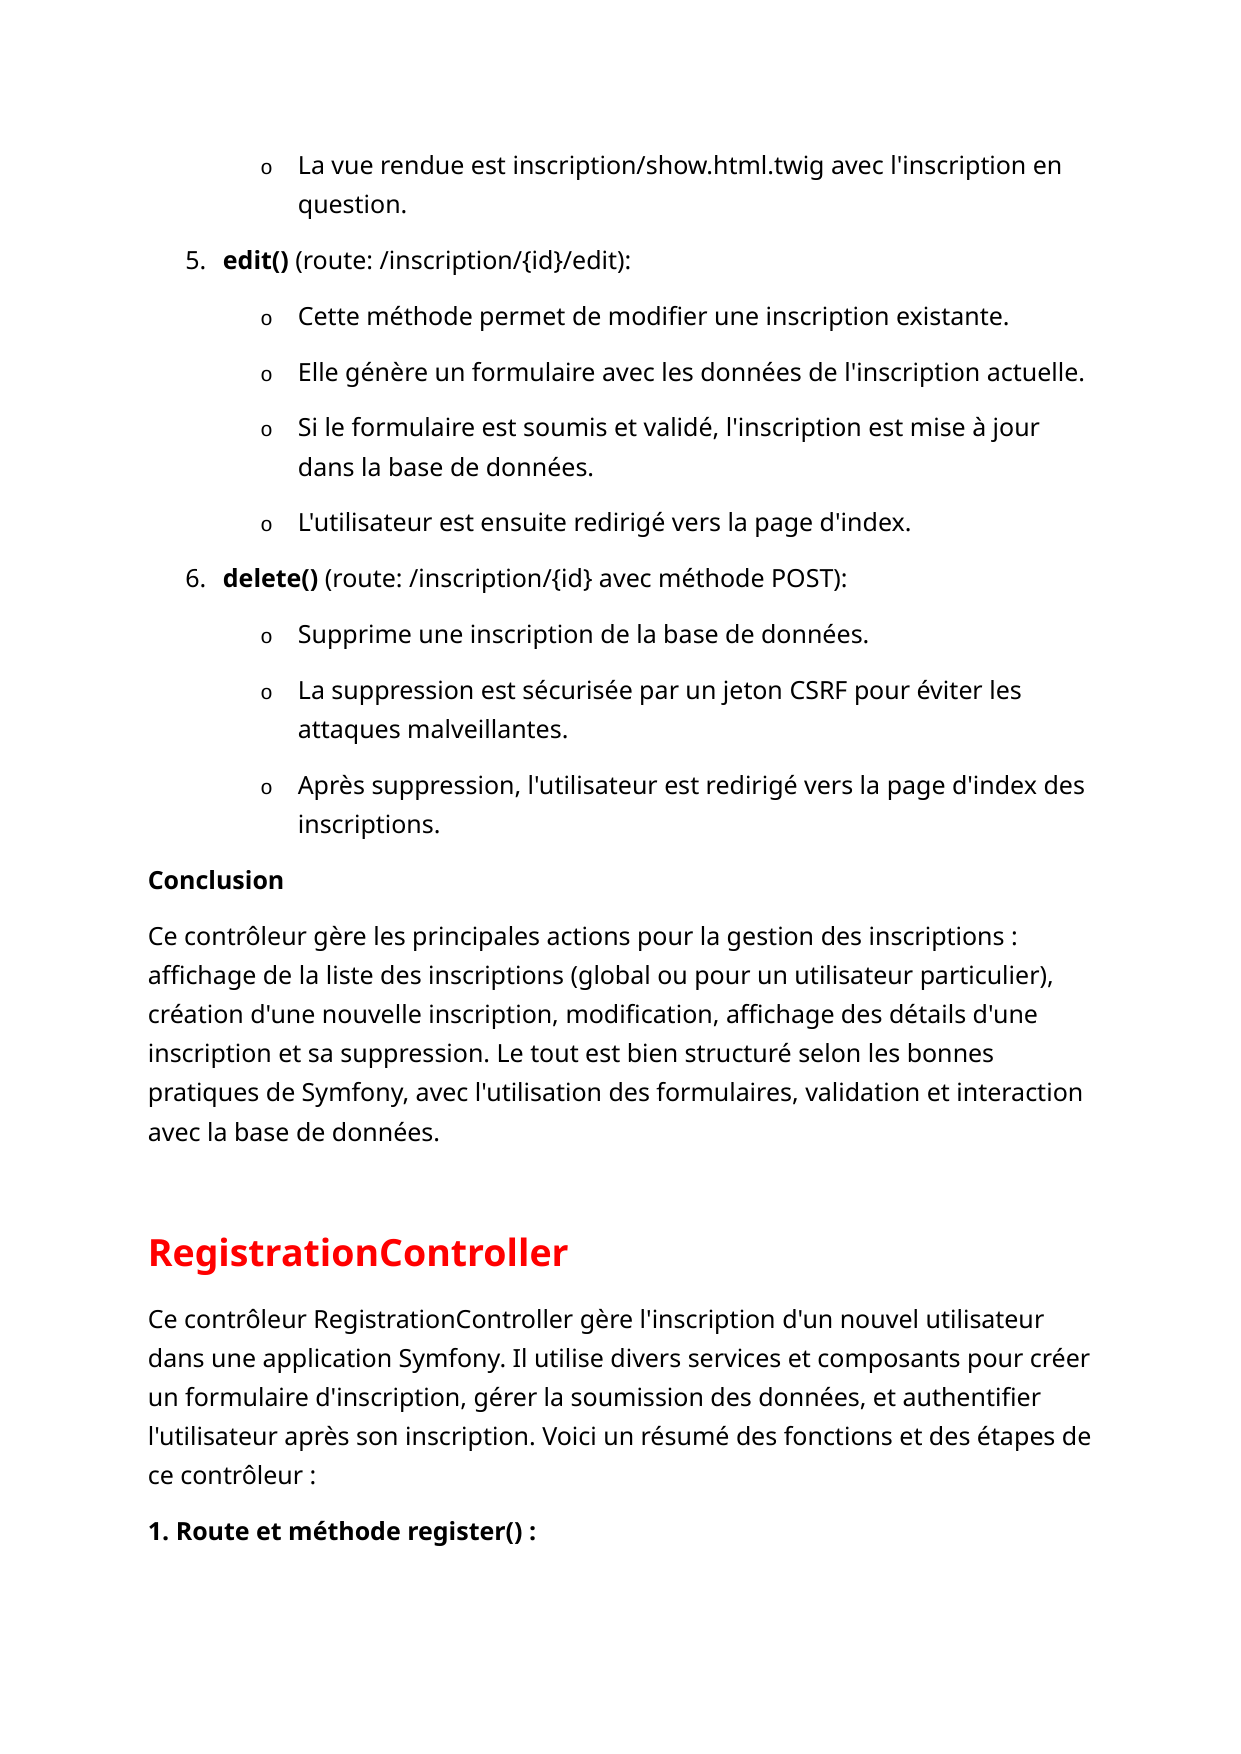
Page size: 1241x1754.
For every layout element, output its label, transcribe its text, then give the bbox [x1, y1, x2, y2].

list delete() (route: /inscription/{id} avec méthode POST): [185, 561, 1093, 595]
list La vue rendue est inscription/show.html.twig avec l'inscription en question. [260, 148, 1093, 221]
text 1. Route et méthode register() : [148, 1514, 1093, 1548]
list La suppression est sécurisée par un jeton CSRF pour éviter les attaques malveillantes. [260, 673, 1093, 746]
list Elle génère un formulaire avec les données de l'inscription actuelle. [260, 354, 1093, 388]
text Ce contrôleur gère les principales actions pour la gestion des inscriptions : affichage de la liste des inscriptions (global ou pour un utilisateur particulier), création d'une nouvelle inscription, modification, affichage des détails d'une inscription et sa suppression. Le tout est bien structuré selon les bonnes pratiques de Symfony, avec l'utilisation des formulaires, validation et interaction avec la base de données. [148, 918, 1093, 1148]
list edit() (route: /inscription/{id}/edit): [185, 243, 1093, 277]
list Après suppression, l'utilisateur est redirigé vers la page d'index des inscriptions. [260, 768, 1093, 841]
list Supprime une inscription de la base de données. [260, 617, 1093, 651]
text RegistrationController [148, 1226, 1093, 1277]
list L'utilisateur est ensuite redirigé vers la page d'index. [260, 505, 1093, 539]
list Si le formulaire est soumis et validé, l'inscription est mise à jour dans la base de données. [260, 410, 1093, 483]
text Ce contrôleur RegistrationController gère l'inscription d'un nouvel utilisateur dans une application Symfony. Il utilise divers services et composants pour créer un formulaire d'inscription, gérer la soumission des données, et authentifier l'utilisateur après son inscription. Voici un résumé des fonctions et des étapes de ce contrôleur : [148, 1301, 1093, 1492]
list Cette méthode permet de modifier une inscription existante. [260, 298, 1093, 332]
text Conclusion [148, 863, 1093, 897]
